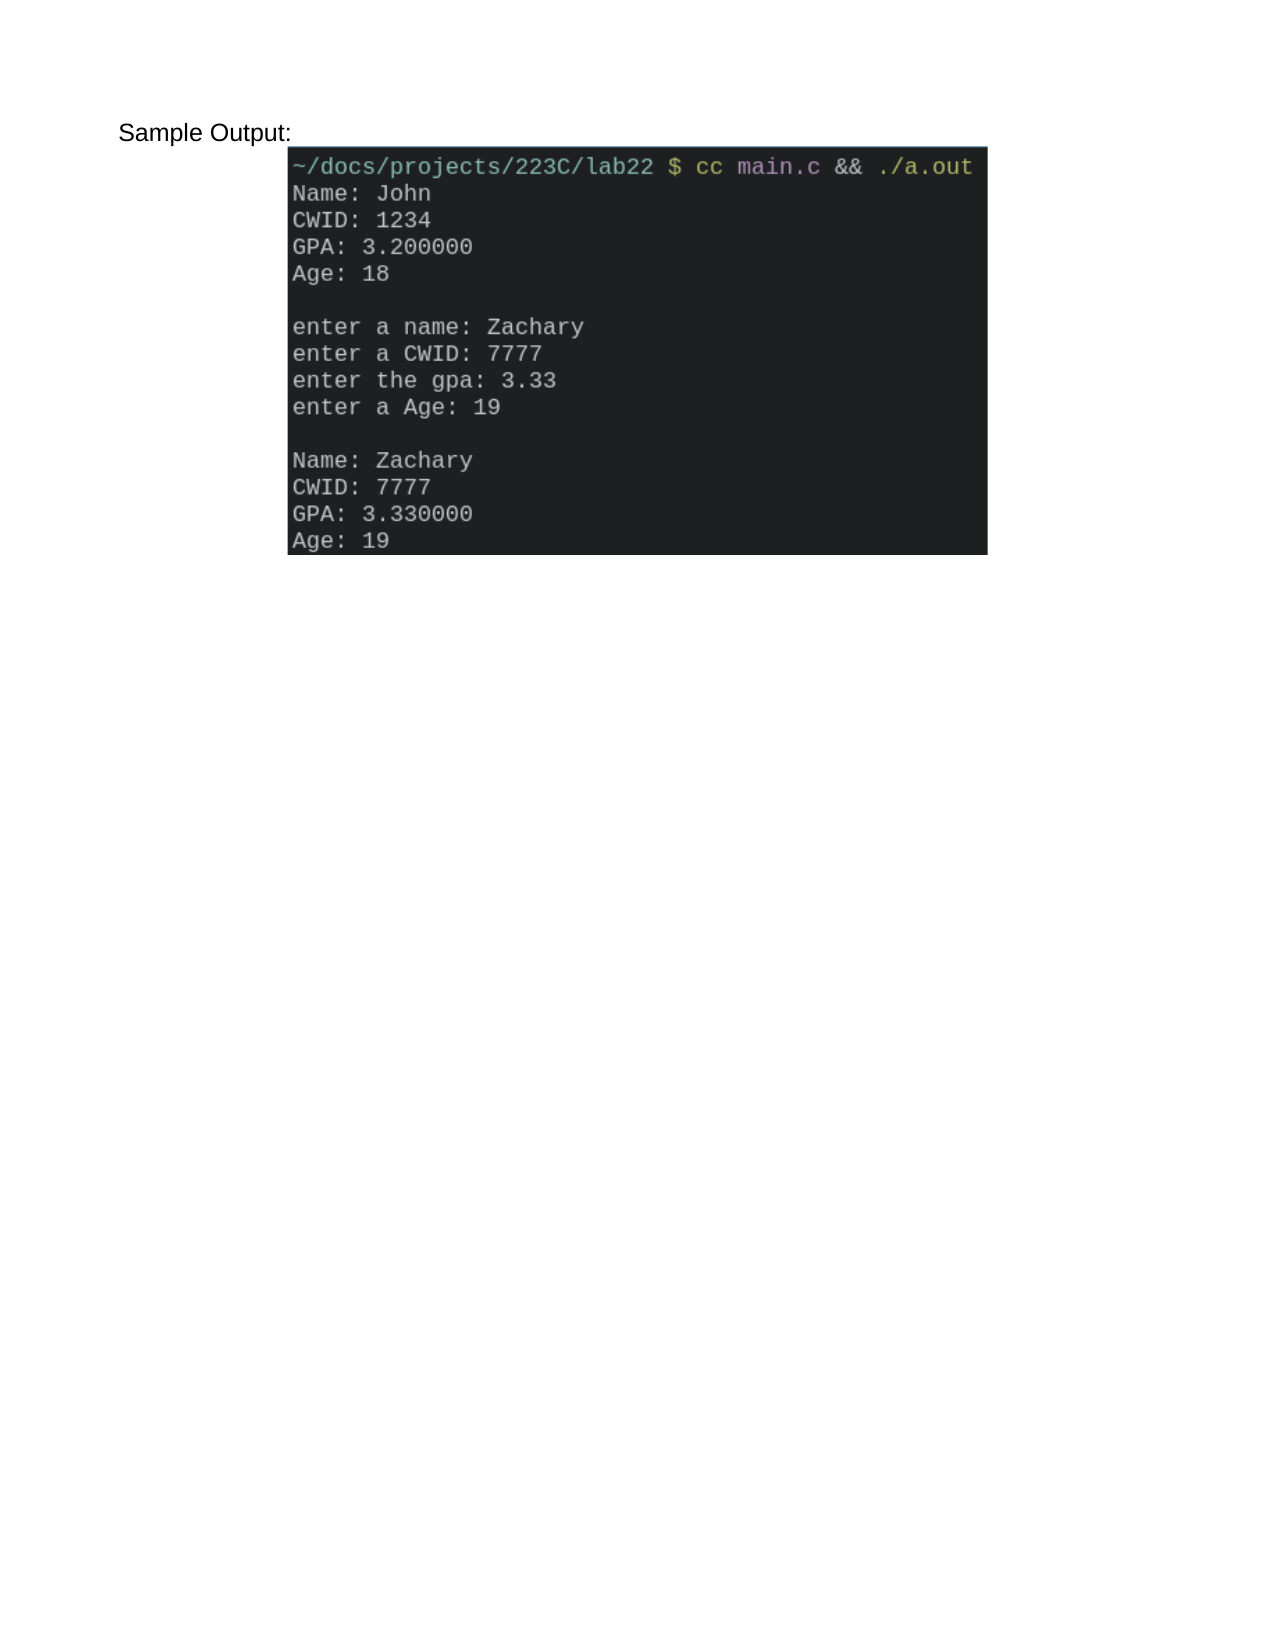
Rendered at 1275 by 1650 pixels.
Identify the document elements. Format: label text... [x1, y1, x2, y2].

text Sample Output: [118, 118, 1157, 147]
picture [287, 146, 988, 555]
